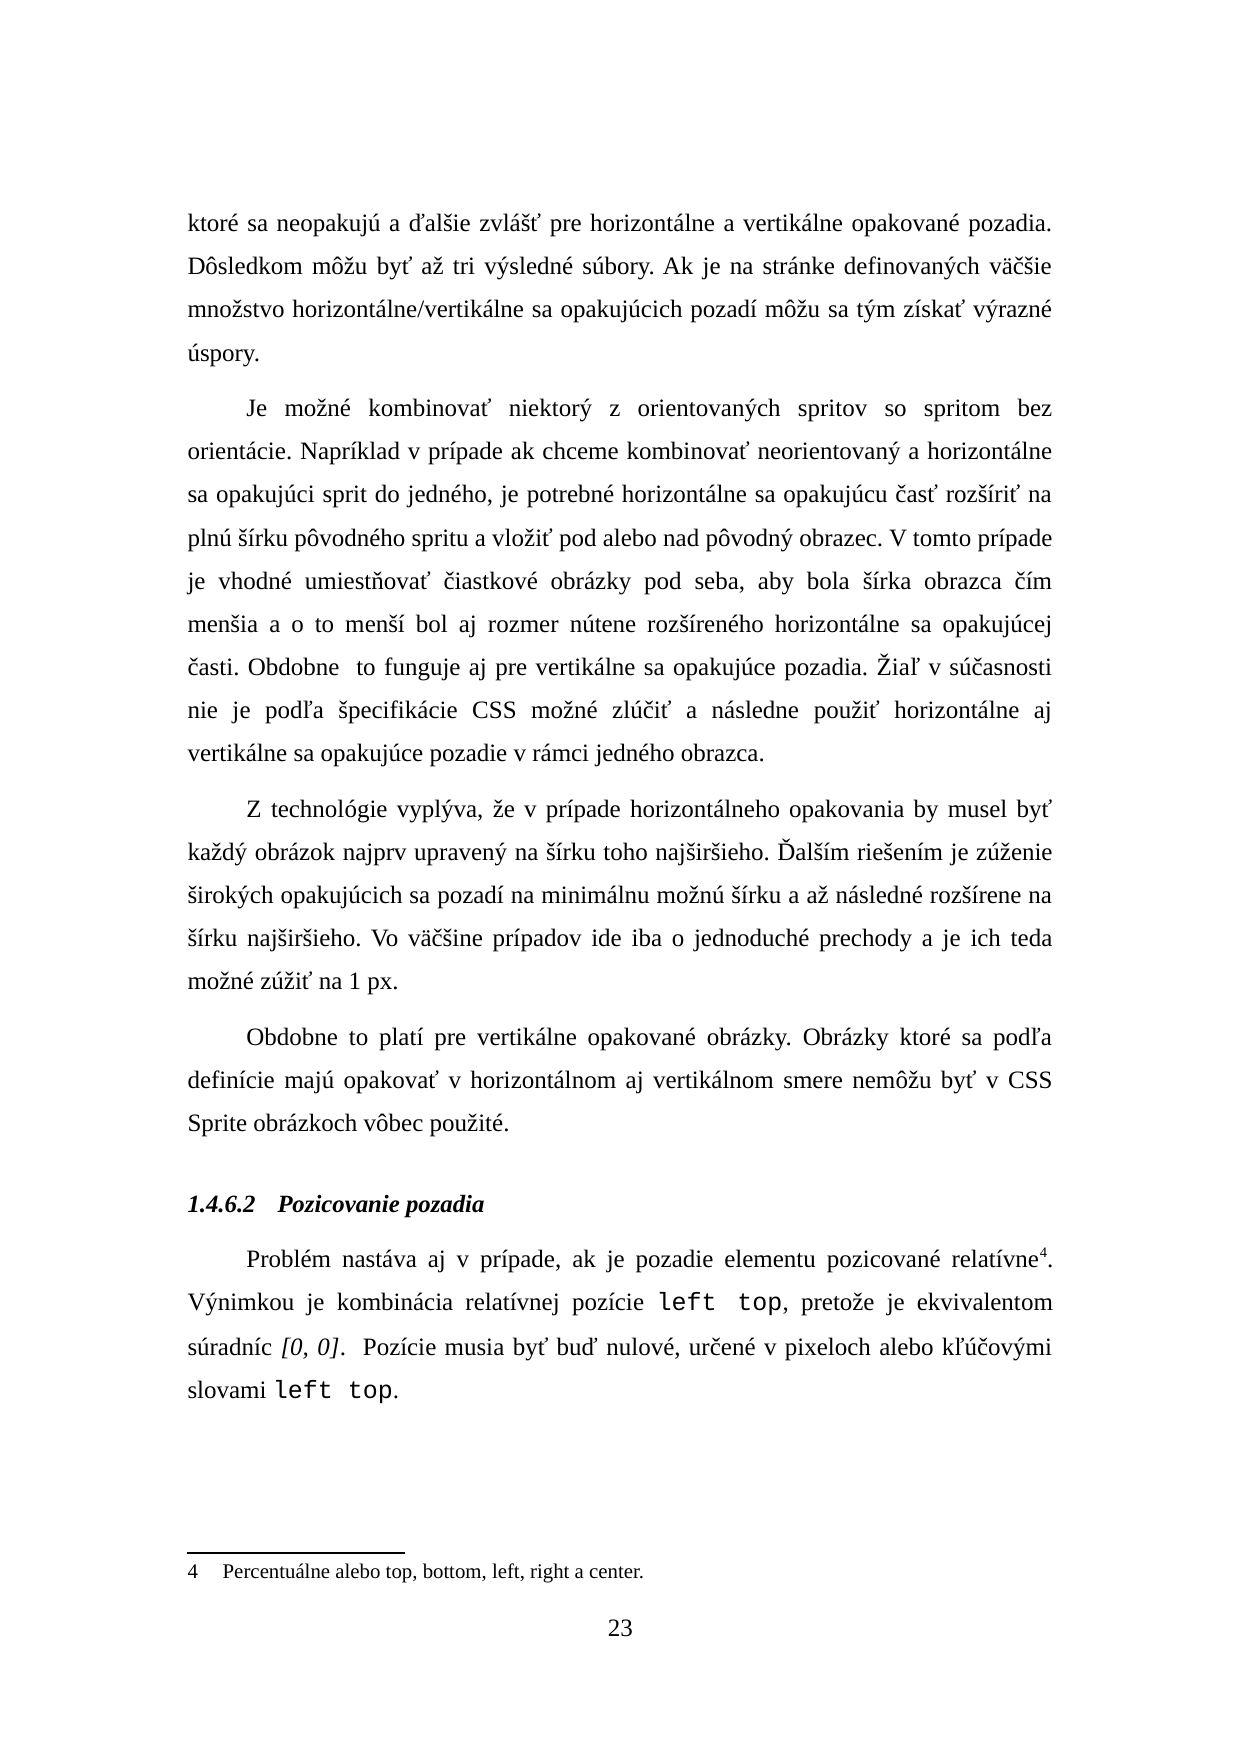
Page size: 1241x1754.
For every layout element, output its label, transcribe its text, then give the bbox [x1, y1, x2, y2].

text Je možné kombinovať niektorý z orientovaných spritov so spritom bez orientácie. Napríklad v prípade ak chceme kombinovať neorientovaný a horizontálne sa opakujúci sprit do jedného, je potrebné horizontálne sa opakujúcu časť rozšíriť na plnú šírku pôvodného spritu a vložiť pod alebo nad pôvodný obrazec. V tomto prípade je vhodné umiestňovať čiastkové obrázky pod seba, aby bola šírka obrazca čím menšia a o to menší bol aj rozmer nútene rozšíreného horizontálne sa opakujúcej časti. Obdobne to funguje aj pre vertikálne sa opakujúce pozadia. Žiaľ v súčasnosti nie je podľa špecifikácie CSS možné zlúčiť a následne použiť horizontálne aj vertikálne sa opakujúce pozadie v rámci jedného obrazca. [187, 393, 1053, 767]
subtitle Pozicovanie pozadia [187, 1189, 1053, 1217]
text Z technológie vyplýva, že v prípade horizontálneho opakovania by musel byť každý obrázok najprv upravený na šírku toho najširšieho. Ďalším riešením je zúženie širokých opakujúcich sa pozadí na minimálnu možnú šírku a až následné rozšírene na šírku najširšieho. Vo väčšine prípadov ide iba o jednoduché prechody a je ich teda možné zúžiť na 1 px. [187, 794, 1053, 995]
text ktoré sa neopakujú a ďalšie zvlášť pre horizontálne a vertikálne opakované pozadia. Dôsledkom môžu byť až tri výsledné súbory. Ak je na stránke definovaných väčšie množstvo horizontálne/vertikálne sa opakujúcich pozadí môžu sa tým získať výrazné úspory. [187, 208, 1053, 366]
text Percentuálne alebo top, bottom, left, right a center. [187, 1559, 1053, 1583]
text Obdobne to platí pre vertikálne opakované obrázky. Obrázky ktoré sa podľa definície majú opakovať v horizontálnom aj vertikálnom smere nemôžu byť v CSS Sprite obrázkoch vôbec použité. [187, 1022, 1053, 1137]
text Problém nastáva aj v prípade, ak je pozadie elementu pozicované relatívne. Výnimkou je kombinácia relatívnej pozície left top, pretože je ekvivalentom súradníc [0, 0]. Pozície musia byť buď nulové, určené v pixeloch alebo kľúčovými slovami left top. [187, 1244, 1053, 1406]
